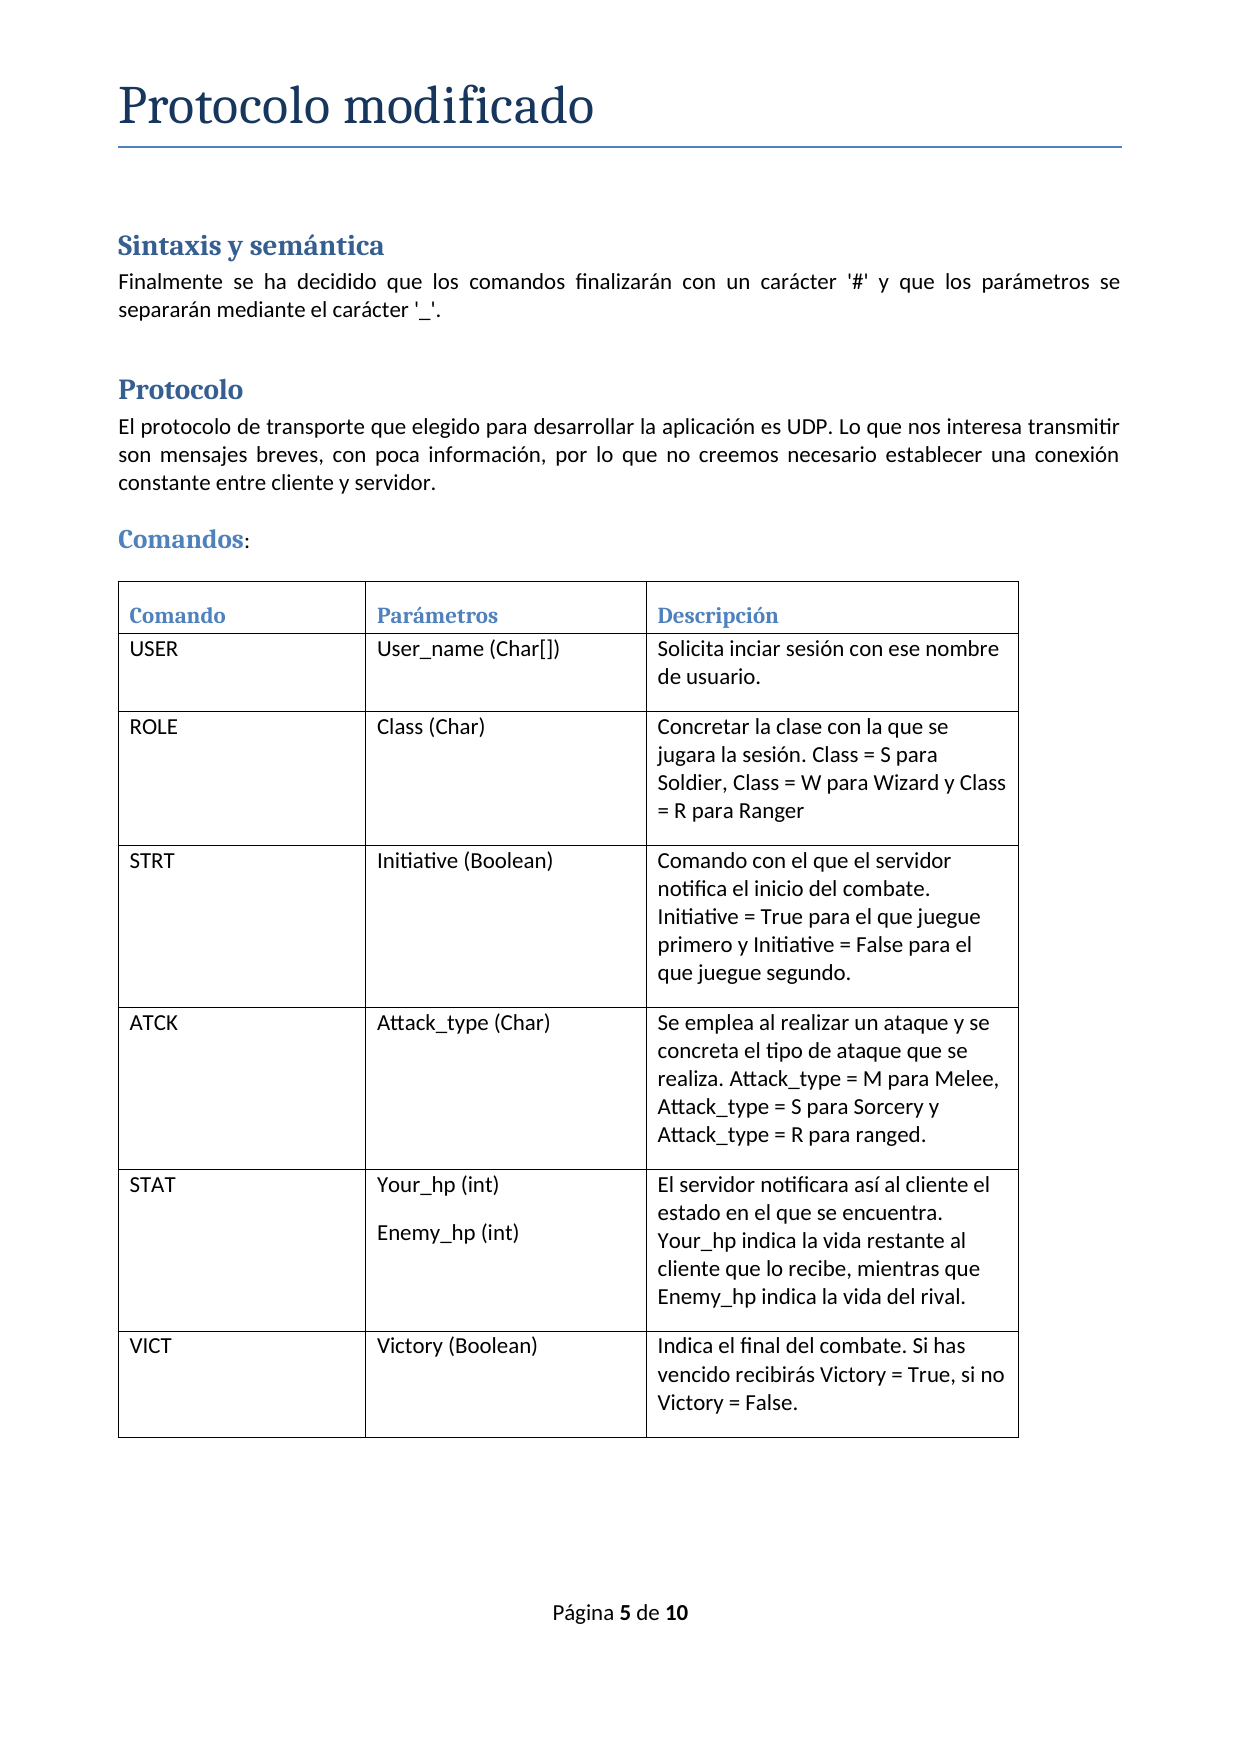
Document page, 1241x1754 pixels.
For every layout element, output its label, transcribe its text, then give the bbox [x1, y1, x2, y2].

table_cell User_name (Char[]) [366, 634, 646, 711]
text Comandos: [118, 524, 1122, 555]
table_header Parámetros [366, 582, 646, 633]
table_cell Your_hp (int) Enemy_hp (int) [366, 1170, 646, 1331]
table_cell Concretar la clase con la que se jugara la sesión. Class = S para Soldier, Class = W para Wizard y Class = R para Ranger [647, 712, 1018, 845]
table_cell STRT [119, 846, 365, 1007]
subtitle Protocolo [118, 373, 1122, 407]
table_cell Se emplea al realizar un ataque y se concreta el tipo de ataque que se realiza. Attack_type = M para Melee, Attack_type = S para Sorcery y Attack_type = R para ranged. [647, 1008, 1018, 1169]
table_header Comando [119, 582, 365, 633]
table_cell Solicita inciar sesión con ese nombre de usuario. [647, 634, 1018, 711]
table_cell Victory (Boolean) [366, 1332, 646, 1437]
table_cell ROLE [119, 712, 365, 845]
text El protocolo de transporte que elegido para desarrollar la aplicación es UDP. Lo que nos interesa transmitir son mensajes breves, con poca información, por lo que no creemos necesario establecer una conexión constante entre cliente y servidor. [118, 412, 1122, 496]
table_cell VICT [119, 1332, 365, 1437]
table_cell El servidor notificara así al cliente el estado en el que se encuentra. Your_hp indica la vida restante al cliente que lo recibe, mientras que Enemy_hp indica la vida del rival. [647, 1170, 1018, 1331]
table_cell ATCK [119, 1008, 365, 1169]
text Finalmente se ha decidido que los comandos finalizarán con un carácter '#' y que los parámetros se separarán mediante el carácter '_'. [118, 267, 1122, 323]
table_cell Attack_type (Char) [366, 1008, 646, 1169]
table_header Descripción [647, 582, 1018, 633]
table_cell STAT [119, 1170, 365, 1331]
table_cell Indica el final del combate. Si has vencido recibirás Victory = True, si no Victory = False. [647, 1332, 1018, 1437]
table_cell Initiative (Boolean) [366, 846, 646, 1007]
table_cell Comando con el que el servidor notifica el inicio del combate. Initiative = True para el que juegue primero y Initiative = False para el que juegue segundo. [647, 846, 1018, 1007]
text Protocolo modificado [118, 75, 1122, 146]
table_cell Class (Char) [366, 712, 646, 845]
table_cell USER [119, 634, 365, 711]
subtitle Sintaxis y semántica [118, 229, 1122, 262]
